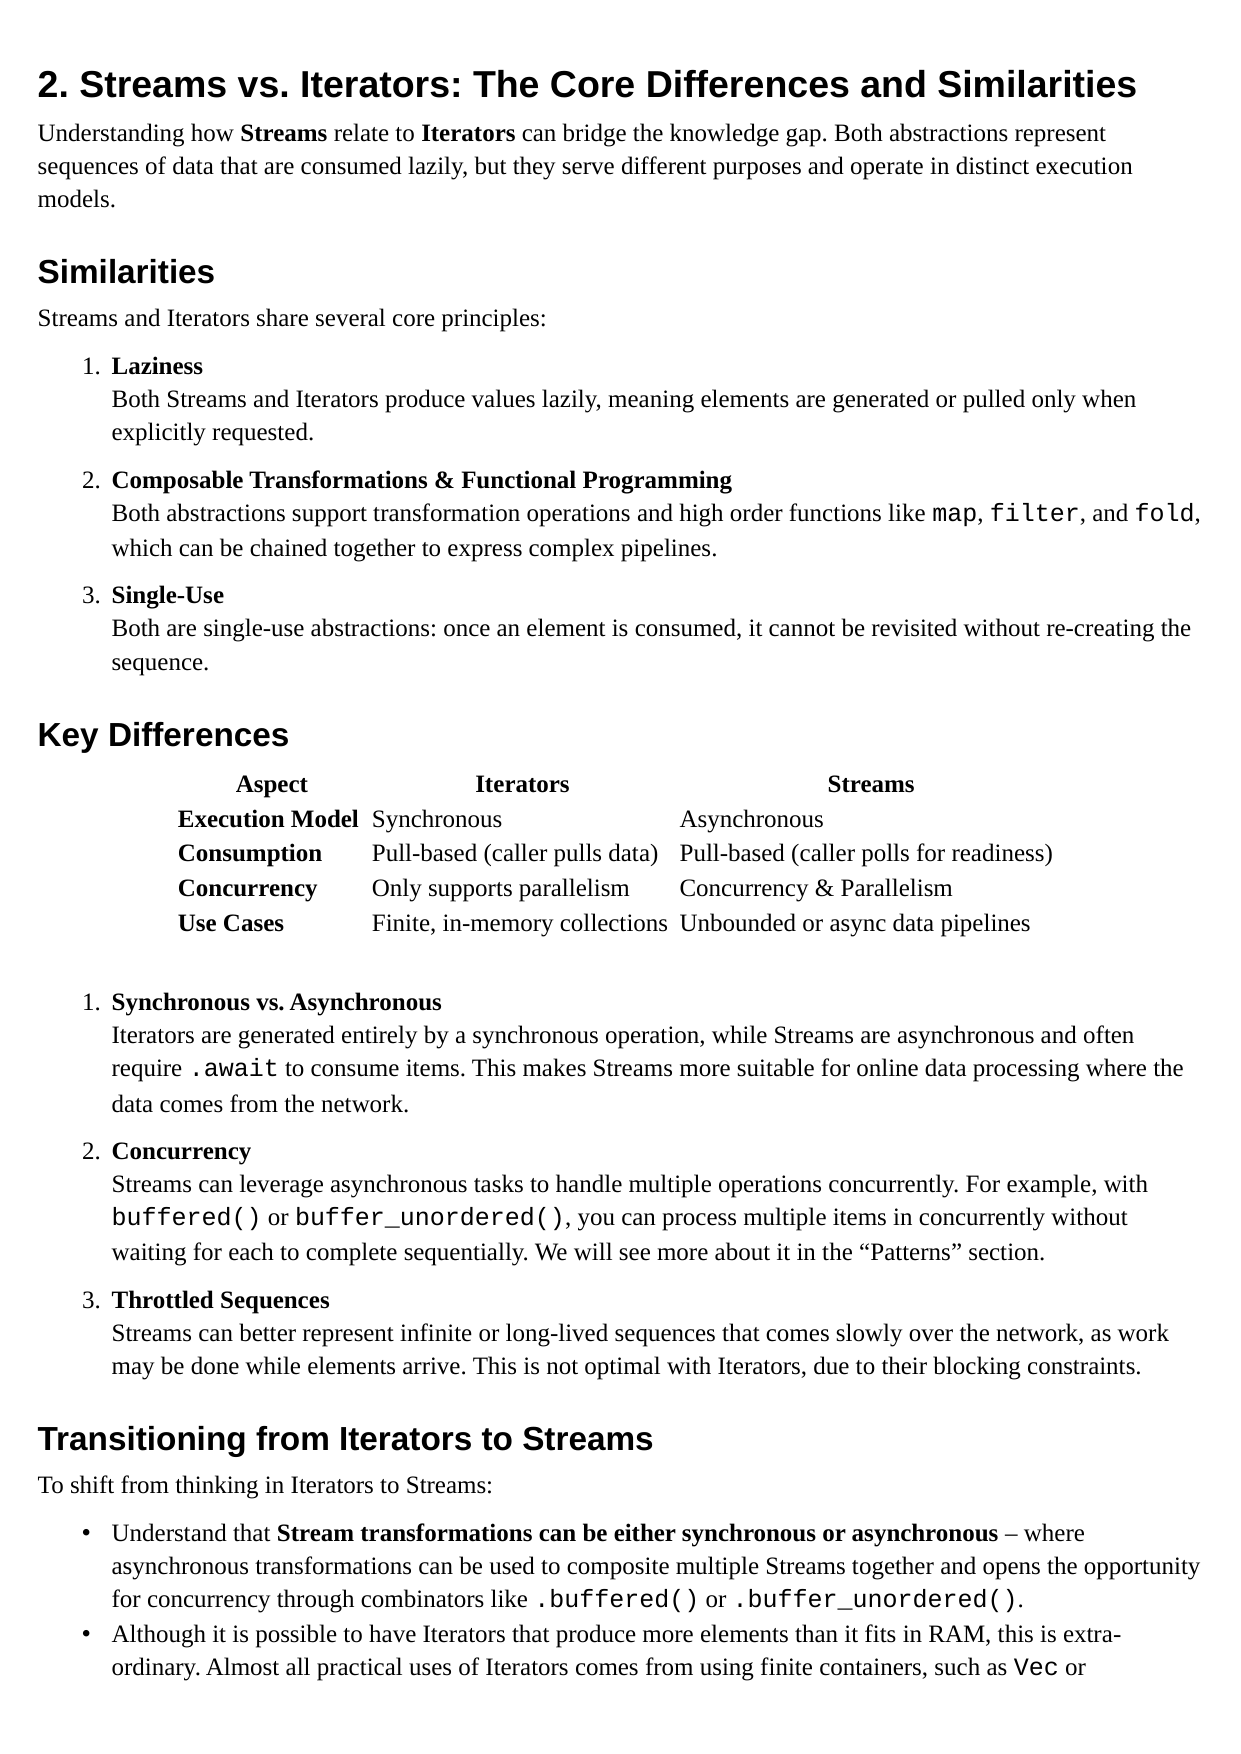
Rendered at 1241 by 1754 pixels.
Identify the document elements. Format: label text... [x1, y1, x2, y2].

subtitle Similarities [37, 253, 1203, 291]
table_cell Only supports parallelism [369, 870, 676, 905]
list Laziness Both Streams and Iterators produce values lazily, meaning elements are generated or pulled only when explicitly requested. [82, 351, 1203, 446]
subtitle Key Differences [37, 715, 1203, 753]
table_cell Pull-based (caller pulls data) [369, 836, 676, 870]
list Understand that Stream transformations can be either synchronous or asynchronous – where asynchronous transformations can be used to composite multiple Streams together and opens the opportunity for concurrency through combinators like .buffered() or .buffer_unordered(). [82, 1518, 1203, 1615]
table_cell Unbounded or async data pipelines [676, 905, 1066, 940]
table_cell Synchronous [369, 801, 676, 836]
table_cell Execution Model [175, 801, 368, 836]
table_header Iterators [369, 766, 676, 801]
table_cell Concurrency [175, 870, 368, 905]
table_header Aspect [175, 766, 368, 801]
table_cell Pull-based (caller polls for readiness) [676, 836, 1066, 870]
list Synchronous vs. Asynchronous Iterators are generated entirely by a synchronous operation, while Streams are asynchronous and often require .await to consume items. This makes Streams more suitable for online data processing where the data comes from the network. [82, 987, 1203, 1117]
subtitle 2. Streams vs. Iterators: The Core Differences and Similarities [37, 62, 1203, 106]
table_header Streams [676, 766, 1066, 801]
table_cell Asynchronous [676, 801, 1066, 836]
table_cell Finite, in-memory collections [369, 905, 676, 940]
text Streams and Iterators share several core principles: [37, 303, 1203, 332]
list Single-Use Both are single-use abstractions: once an element is consumed, it cannot be revisited without re-creating the sequence. [82, 581, 1203, 675]
table_cell Use Cases [175, 905, 368, 940]
list Composable Transformations & Functional Programming Both abstractions support transformation operations and high order functions like map, filter, and fold, which can be chained together to express complex pipelines. [82, 465, 1203, 562]
subtitle Transitioning from Iterators to Streams [37, 1419, 1203, 1458]
table_cell Concurrency & Parallelism [676, 870, 1066, 905]
table_cell Consumption [175, 836, 368, 870]
text Understanding how Streams relate to Iterators can bridge the knowledge gap. Both abstractions represent sequences of data that are consumed lazily, but they serve different purposes and operate in distinct execution models. [37, 118, 1203, 213]
list Although it is possible to have Iterators that produce more elements than it fits in RAM, this is extra-ordinary. Almost all practical uses of Iterators comes from using finite containers, such as Vec or [82, 1619, 1203, 1683]
text To shift from thinking in Iterators to Streams: [37, 1470, 1203, 1499]
list Concurrency Streams can leverage asynchronous tasks to handle multiple operations concurrently. For example, with buffered() or buffer_unordered(), you can process multiple items in concurrently without waiting for each to complete sequentially. We will see more about it in the “Patterns” section. [82, 1136, 1203, 1266]
list Throttled Sequences Streams can better represent infinite or long-lived sequences that comes slowly over the network, as work may be done while elements arrive. This is not optimal with Iterators, due to their blocking constraints. [82, 1285, 1203, 1380]
